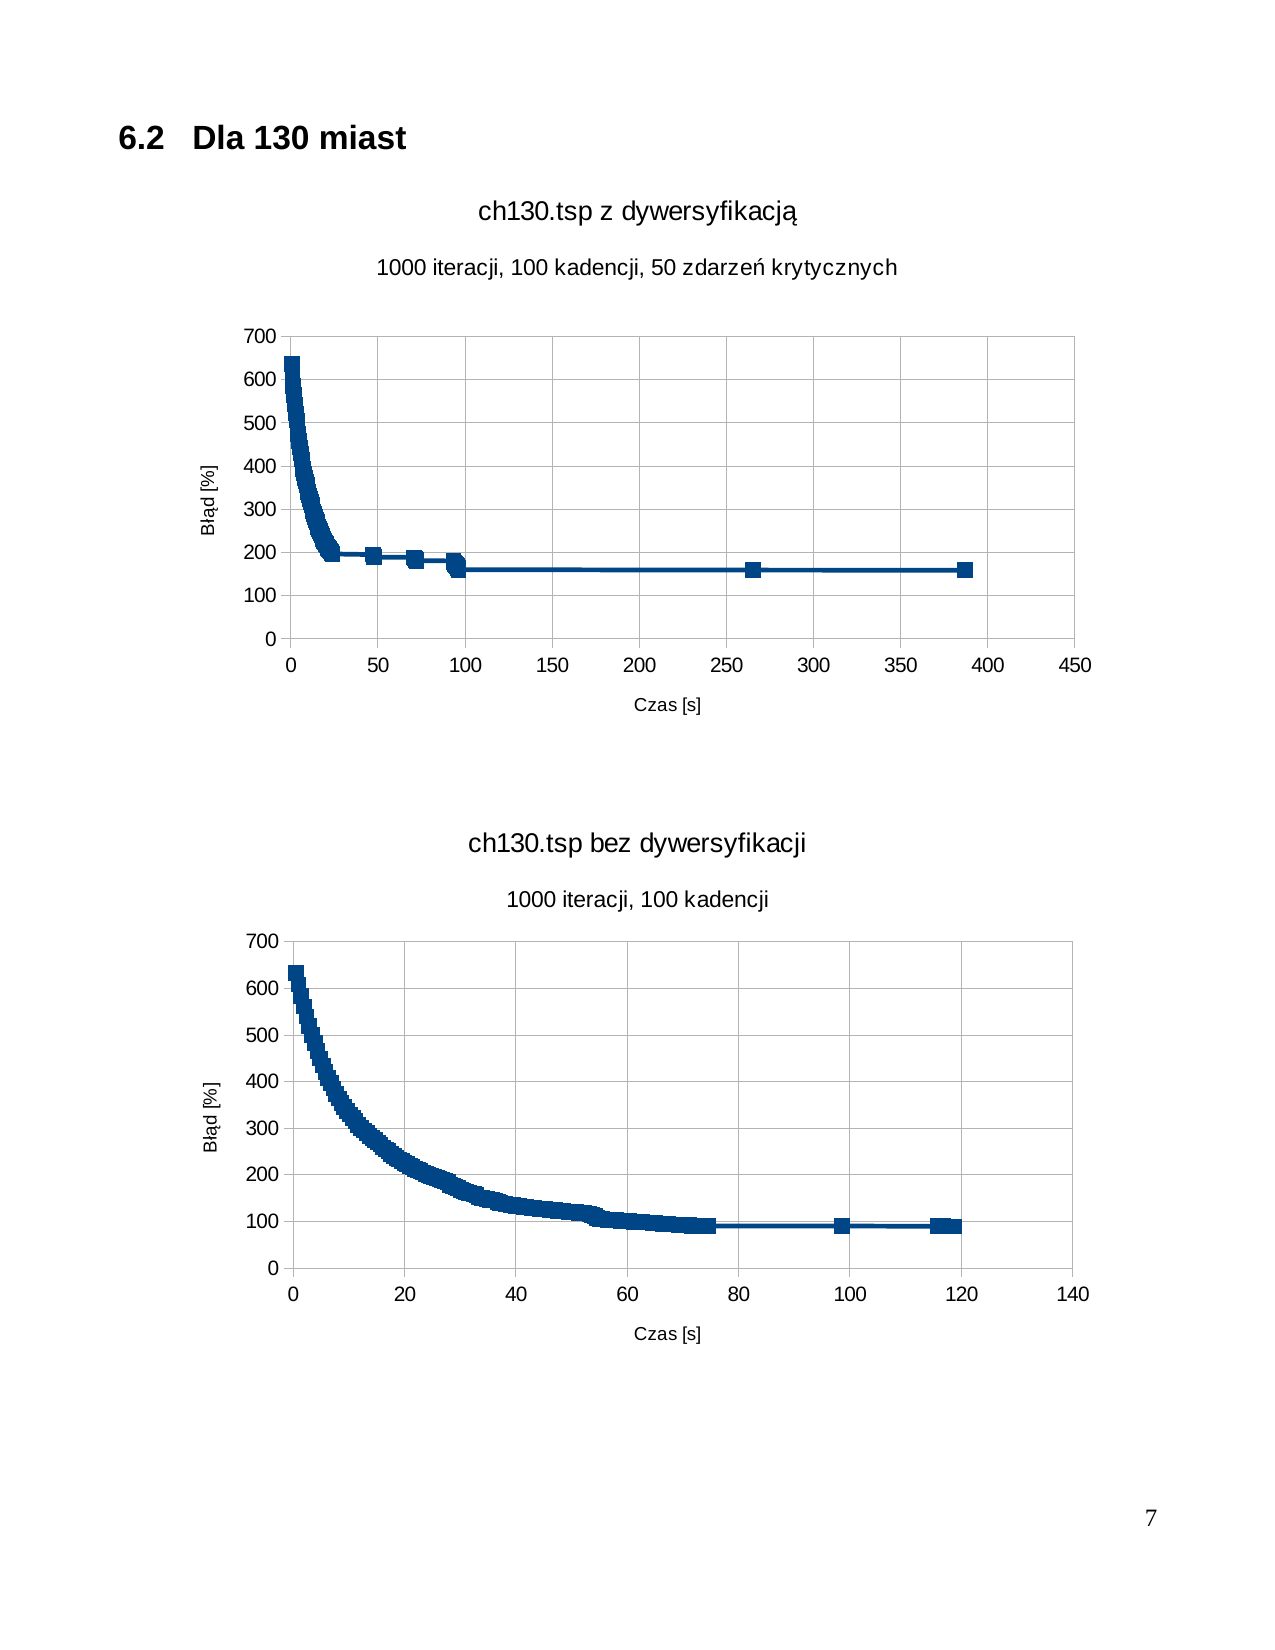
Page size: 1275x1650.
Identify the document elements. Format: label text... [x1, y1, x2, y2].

subtitle Dla 130 miast [118, 118, 1157, 157]
